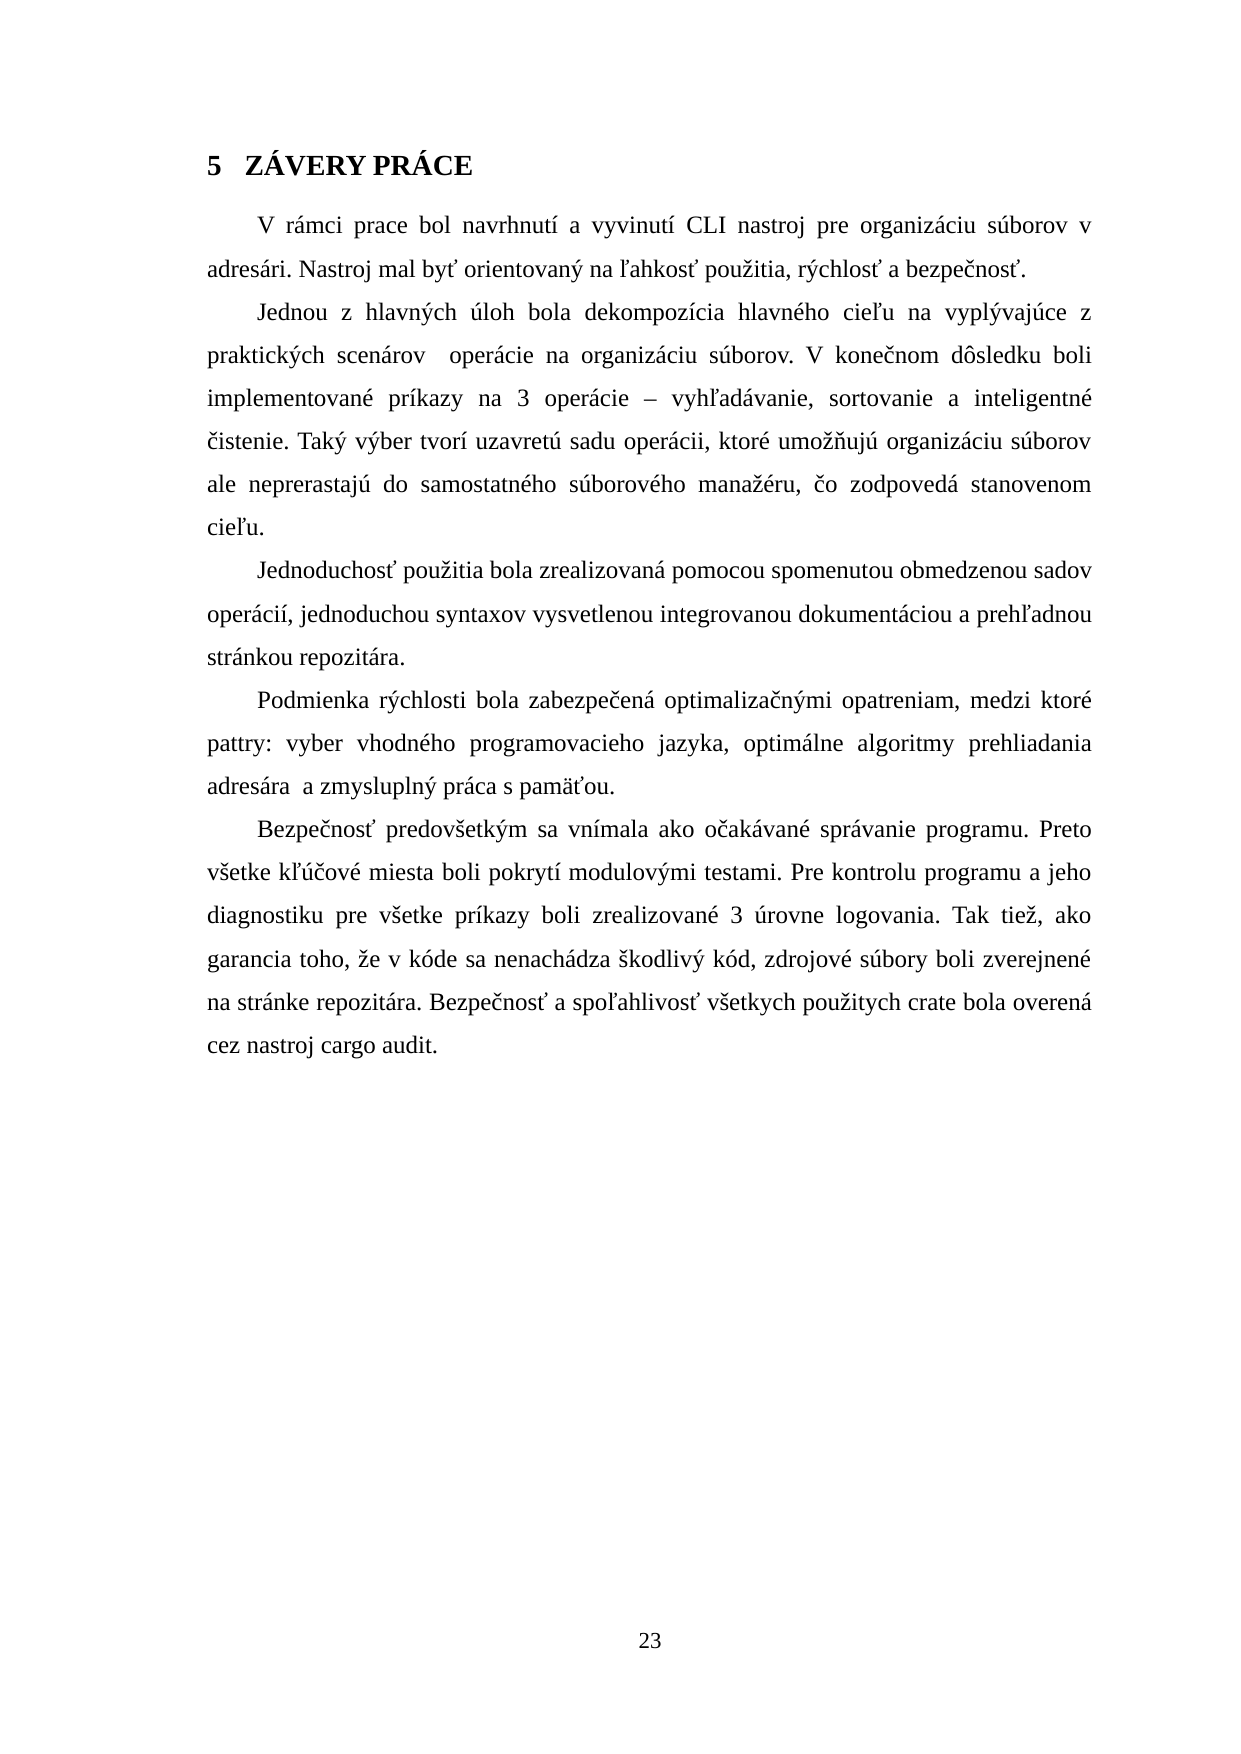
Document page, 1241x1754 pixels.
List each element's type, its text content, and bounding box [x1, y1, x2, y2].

subtitle Závery práce [207, 148, 1092, 181]
text Podmienka rýchlosti bola zabezpečená optimalizačnými opatreniam, medzi ktoré pattry: vyber vhodného programovacieho jazyka, optimálne algoritmy prehliadania adresára a zmysluplný práca s pamäťou. [207, 685, 1092, 800]
text Bezpečnosť predovšetkým sa vnímala ako očakávané správanie programu. Preto všetke kľúčové miesta boli pokrytí modulovými testami. Pre kontrolu programu a jeho diagnostiku pre všetke príkazy boli zrealizované 3 úrovne logovania. Tak tiež, ako garancia toho, že v kóde sa nenachádza škodlivý kód, zdrojové súbory boli zverejnené na stránke repozitára. Bezpečnosť a spoľahlivosť všetkych použitych crate bola overená cez nastroj cargo audit. [207, 814, 1092, 1059]
text V rámci prace bol navrhnutí a vyvinutí CLI nastroj pre organizáciu súborov v adresári. Nastroj mal byť orientovaný na ľahkosť použitia, rýchlosť a bezpečnosť. [207, 211, 1092, 282]
text Jednoduchosť použitia bola zrealizovaná pomocou spomenutou obmedzenou sadov operácií, jednoduchou syntaxov vysvetlenou integrovanou dokumentáciou a prehľadnou stránkou repozitára. [207, 556, 1092, 671]
text Jednou z hlavných úloh bola dekompozícia hlavného cieľu na vyplývajúce z praktických scenárov operácie na organizáciu súborov. V konečnom dôsledku boli implementované príkazy na 3 operácie – vyhľadávanie, sortovanie a inteligentné čistenie. Taký výber tvorí uzavretú sadu operácii, ktoré umožňujú organizáciu súborov ale neprerastajú do samostatného súborového manažéru, čo zodpovedá stanovenom cieľu. [207, 297, 1092, 541]
